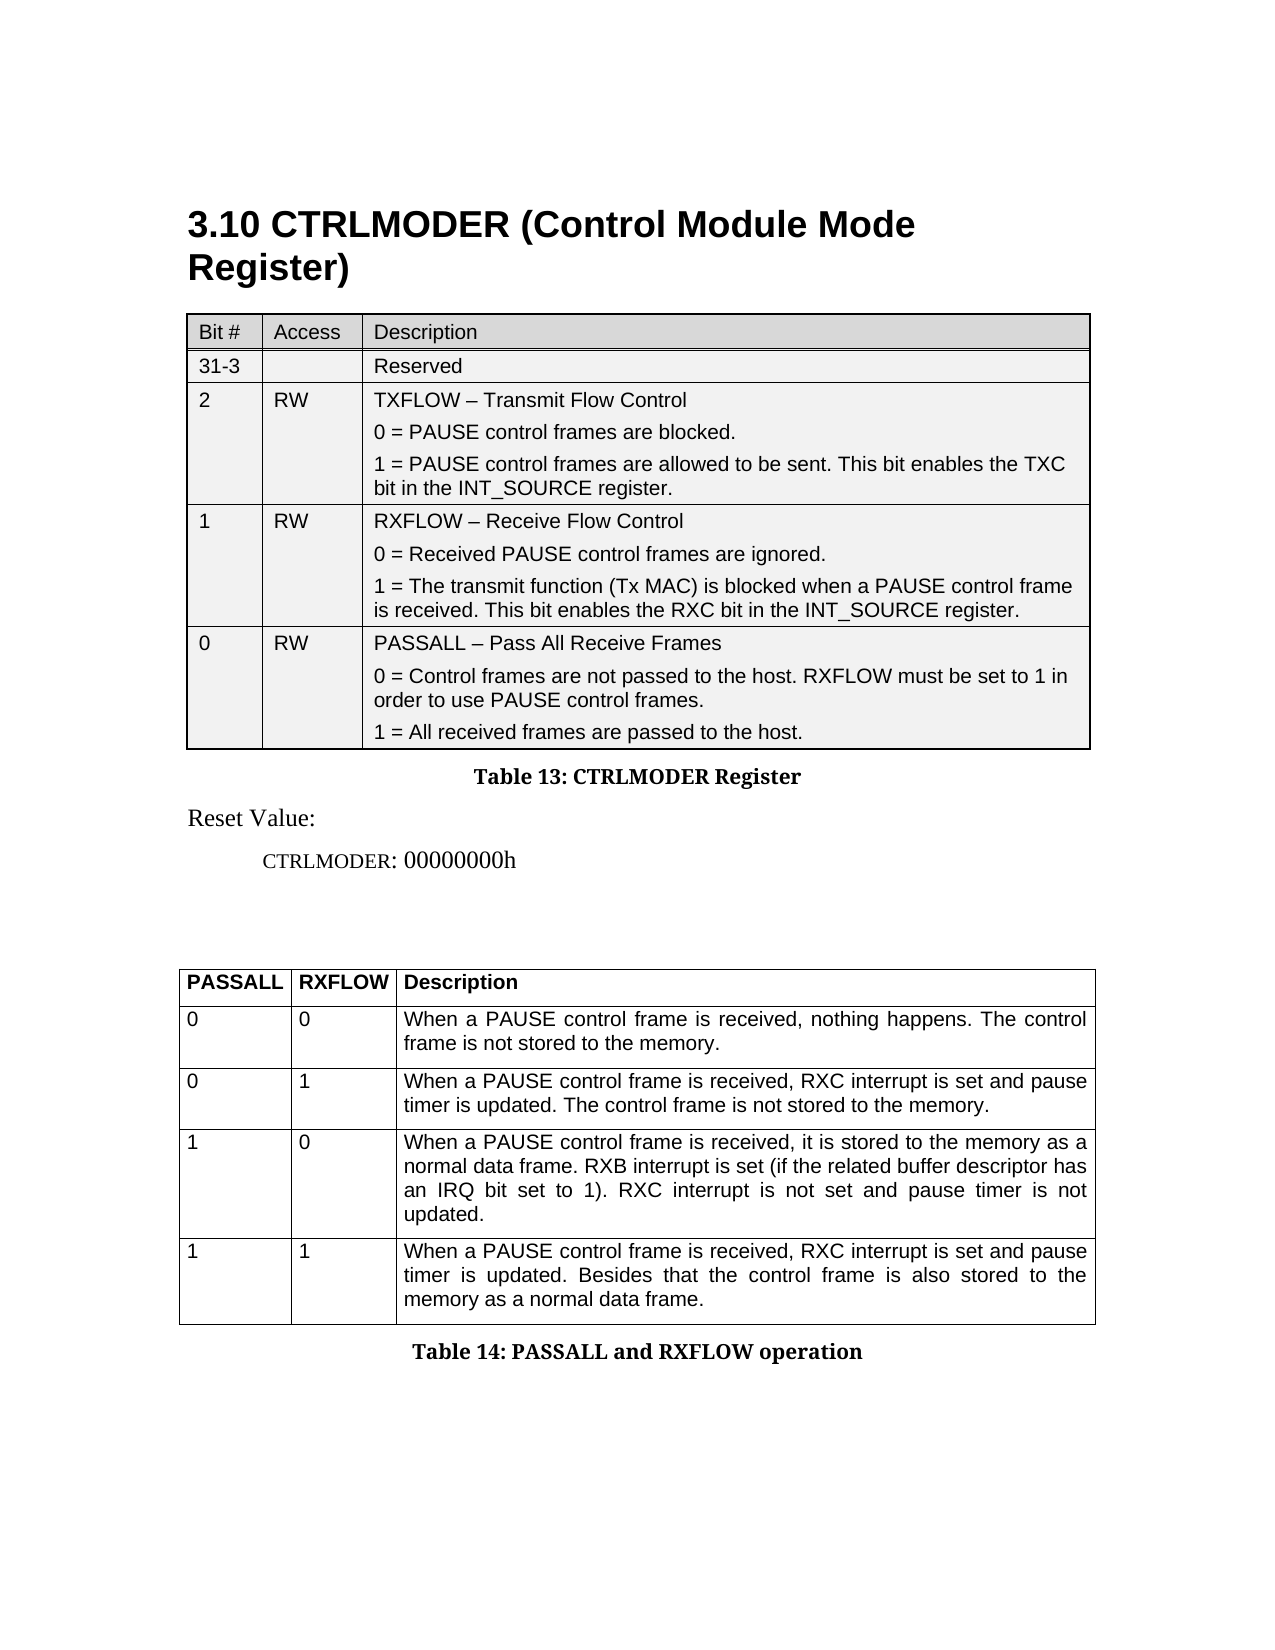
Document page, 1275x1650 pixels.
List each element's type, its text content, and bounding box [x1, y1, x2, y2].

text Table 14: PASSALL and RXFLOW operation [187, 1337, 1088, 1366]
text Reset Value: [187, 803, 1088, 832]
table_cell 1 [292, 1069, 396, 1129]
table_cell When a PAUSE control frame is received, RXC interrupt is set and pause timer is updated. The control frame is not stored to the memory. [397, 1069, 1095, 1129]
table_header RXFLOW [292, 970, 396, 1006]
text CTRLMODER: 00000000h [187, 845, 1088, 873]
table_cell PASSALL – Pass All Receive Frames 0 = Control frames are not passed to the host. RXFLOW must be set to 1 in order to use PAUSE control frames. 1 = All received frames are passed to the host. [363, 627, 1089, 748]
text Table 13: CTRLMODER Register [187, 762, 1088, 791]
table_cell 0 [292, 1007, 396, 1067]
table_cell Reserved [363, 351, 1089, 382]
table_header PASSALL [180, 970, 291, 1006]
table_cell When a PAUSE control frame is received, it is stored to the memory as a normal data frame. RXB interrupt is set (if the related buffer descriptor has an IRQ bit set to 1). RXC interrupt is not set and pause timer is not updated. [397, 1130, 1095, 1238]
table_header Description [363, 315, 1089, 348]
table_cell RW [263, 627, 362, 748]
table_cell RW [263, 505, 362, 626]
table_cell [263, 351, 362, 382]
table_cell 0 [180, 1069, 291, 1129]
subtitle 3.10 CTRLMODER (Control Module Mode Register) [187, 202, 1088, 288]
table_cell RW [263, 383, 362, 504]
table_cell 2 [188, 383, 262, 504]
table_cell When a PAUSE control frame is received, RXC interrupt is set and pause timer is updated. Besides that the control frame is also stored to the memory as a normal data frame. [397, 1239, 1095, 1324]
table_cell When a PAUSE control frame is received, nothing happens. The control frame is not stored to the memory. [397, 1007, 1095, 1067]
table_cell 31-3 [188, 351, 262, 382]
table_cell 1 [180, 1130, 291, 1238]
table_cell TXFLOW – Transmit Flow Control 0 = PAUSE control frames are blocked. 1 = PAUSE control frames are allowed to be sent. This bit enables the TXC bit in the INT_SOURCE register. [363, 383, 1089, 504]
table_cell 1 [188, 505, 262, 626]
table_header Description [397, 970, 1095, 1006]
table_cell 0 [188, 627, 262, 748]
table_cell 1 [180, 1239, 291, 1324]
table_cell 0 [180, 1007, 291, 1067]
table_cell 1 [292, 1239, 396, 1324]
table_cell RXFLOW – Receive Flow Control 0 = Received PAUSE control frames are ignored. 1 = The transmit function (Tx MAC) is blocked when a PAUSE control frame is received. This bit enables the RXC bit in the INT_SOURCE register. [363, 505, 1089, 626]
table_header Access [263, 315, 362, 348]
table_cell 0 [292, 1130, 396, 1238]
table_header Bit # [188, 315, 262, 348]
